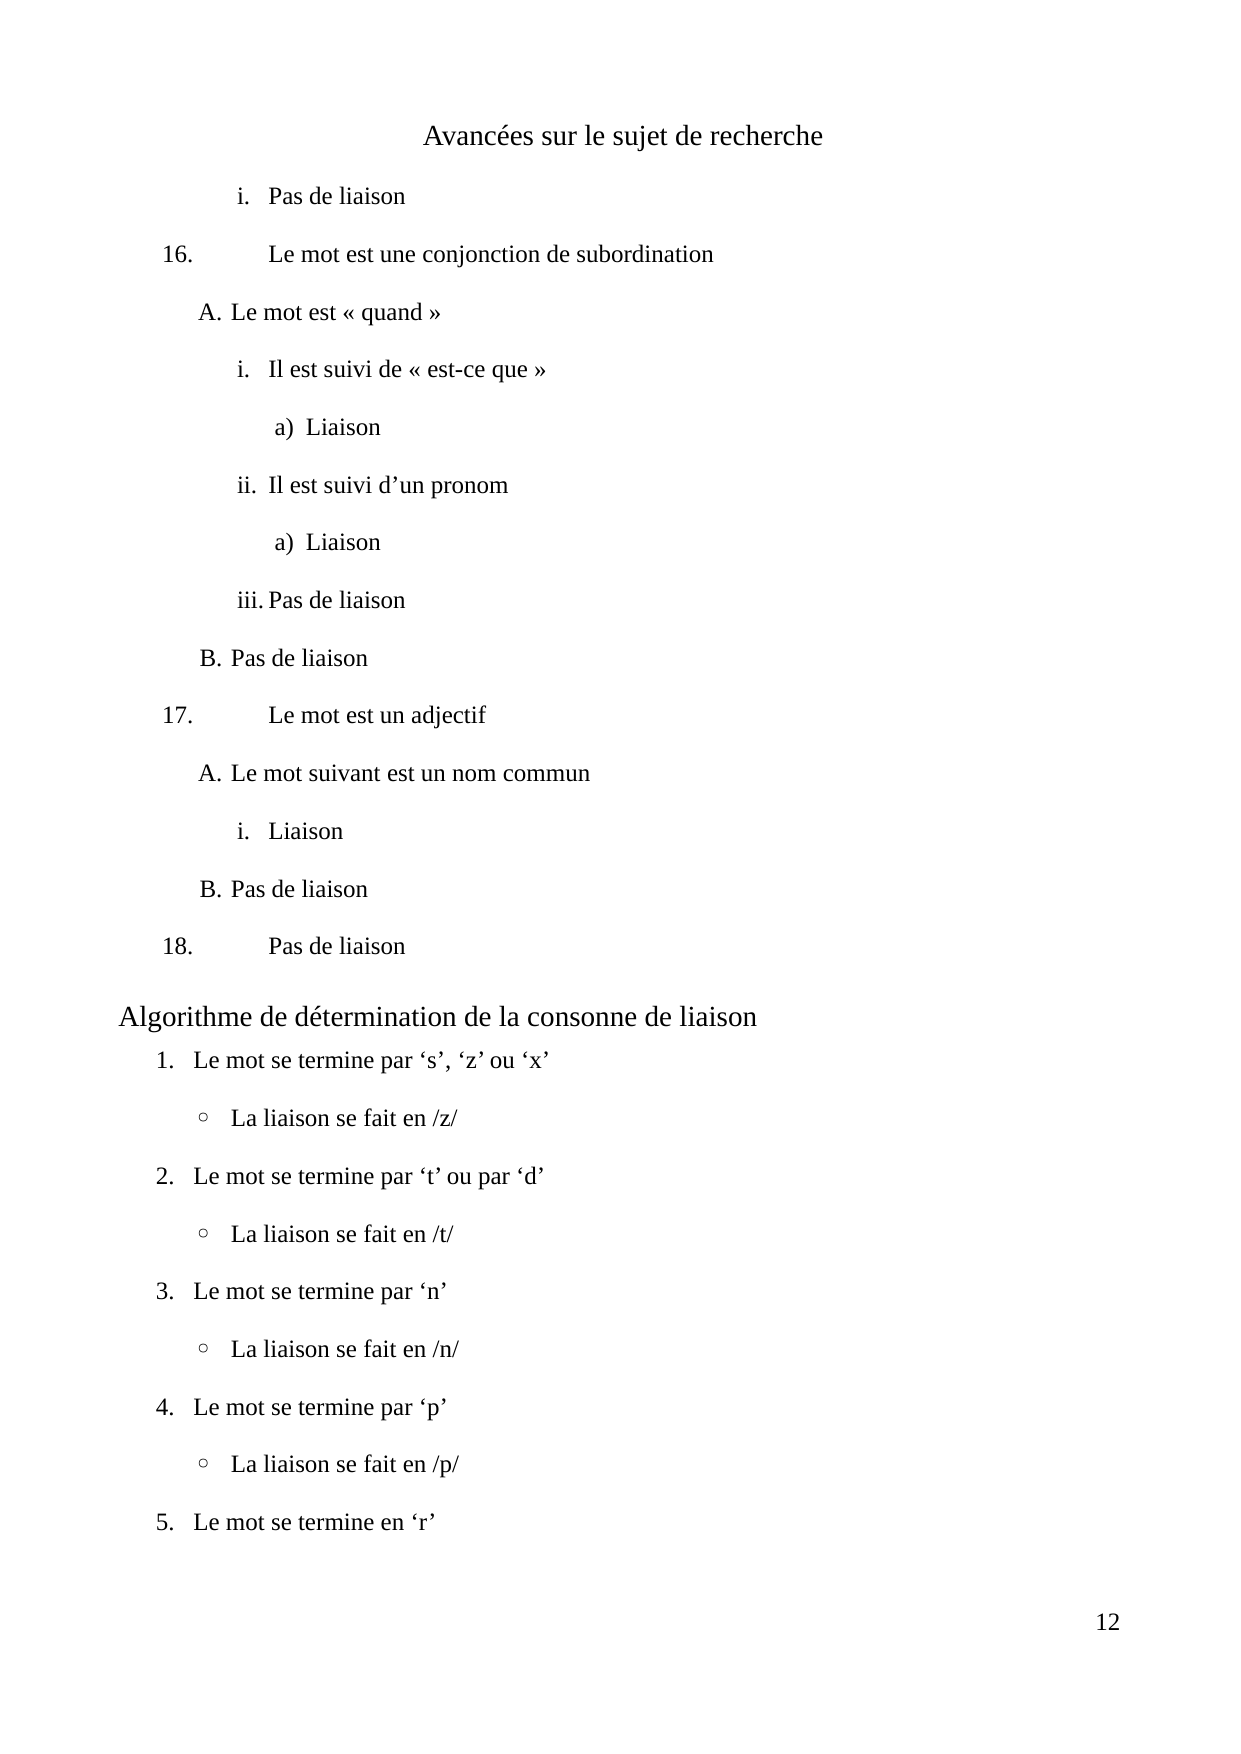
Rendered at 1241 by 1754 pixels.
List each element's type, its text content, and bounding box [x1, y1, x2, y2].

list La liaison se fait en /z/ [193, 1103, 1122, 1132]
list Le mot se termine par ‘p’ [156, 1392, 1122, 1421]
list Pas de liaison [231, 585, 1122, 614]
subtitle Algorithme de détermination de la consonne de liaison [118, 999, 1122, 1033]
list Le mot se termine en ‘r’ [156, 1507, 1122, 1536]
list Le mot se termine par ‘t’ ou par ‘d’ [156, 1161, 1122, 1190]
list Il est suivi d’un pronom [231, 470, 1122, 498]
list Le mot se termine par ‘s’, ‘z’ ou ‘x’ [156, 1046, 1122, 1074]
list Liaison [231, 816, 1122, 845]
list Liaison [268, 412, 1122, 441]
list La liaison se fait en /p/ [193, 1449, 1122, 1478]
list Le mot est « quand » [193, 297, 1122, 325]
list La liaison se fait en /t/ [193, 1219, 1122, 1247]
list Le mot est une conjonction de subordination [156, 239, 1122, 268]
list Le mot est un adjectif [156, 701, 1122, 729]
list Pas de liaison [156, 931, 1122, 960]
list Le mot suivant est un nom commun [193, 758, 1122, 787]
list Pas de liaison [193, 874, 1122, 902]
list Le mot se termine par ‘n’ [156, 1276, 1122, 1305]
list Liaison [268, 527, 1122, 556]
list Pas de liaison [231, 181, 1122, 210]
list Pas de liaison [193, 643, 1122, 672]
list La liaison se fait en /n/ [193, 1334, 1122, 1363]
list Il est suivi de « est-ce que » [231, 354, 1122, 383]
